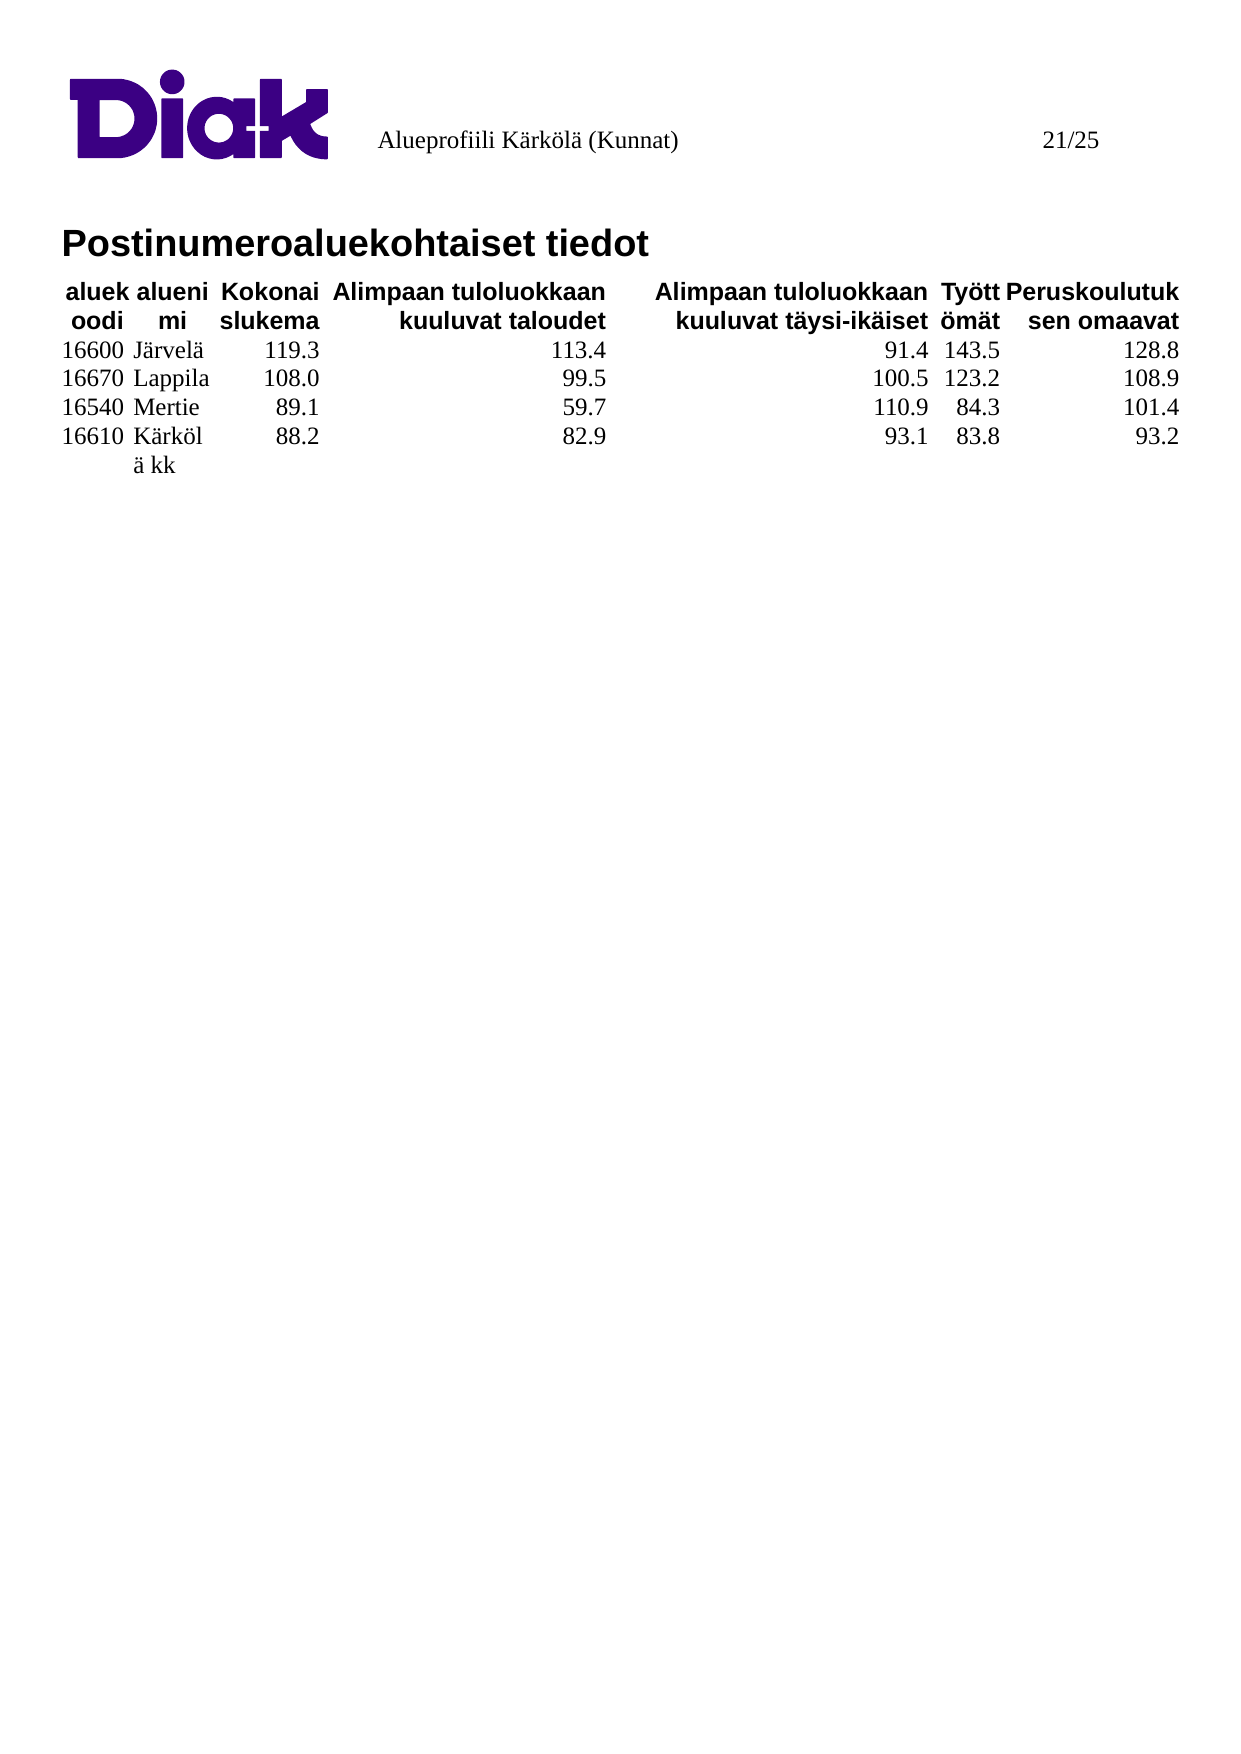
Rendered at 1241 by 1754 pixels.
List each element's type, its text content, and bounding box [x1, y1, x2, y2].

table_cell 108.0 [212, 364, 319, 392]
table_cell 89.1 [212, 392, 319, 421]
table_cell 123.2 [928, 364, 1000, 392]
table_cell 119.3 [212, 335, 319, 363]
table_cell 91.4 [606, 335, 928, 363]
table_header Alimpaan tuloluokkaan kuuluvat täysi-ikäiset [606, 277, 928, 335]
table_header Kokonaislukema [212, 277, 319, 335]
table_cell Järvelä [133, 335, 212, 363]
table_cell 110.9 [606, 392, 928, 421]
table_cell 82.9 [319, 421, 606, 478]
table_cell 143.5 [928, 335, 1000, 363]
table_cell 128.8 [1000, 335, 1179, 363]
table_cell 16610 [61, 421, 133, 478]
table_cell Kärkölä kk [133, 421, 212, 478]
table_header Alimpaan tuloluokkaan kuuluvat taloudet [319, 277, 606, 335]
subtitle Postinumeroaluekohtaiset tiedot [61, 221, 1179, 265]
table_cell 108.9 [1000, 364, 1179, 392]
table_cell 59.7 [319, 392, 606, 421]
table_cell 88.2 [212, 421, 319, 478]
table_cell 101.4 [1000, 392, 1179, 421]
table_header aluenimi [133, 277, 212, 335]
table_cell 16540 [61, 392, 133, 421]
table_cell 99.5 [319, 364, 606, 392]
table_header aluekoodi [61, 277, 133, 335]
table_cell 16670 [61, 364, 133, 392]
table_cell 16600 [61, 335, 133, 363]
table_cell 84.3 [928, 392, 1000, 421]
table_cell Lappila [133, 364, 212, 392]
table_cell 83.8 [928, 421, 1000, 478]
table_cell 100.5 [606, 364, 928, 392]
table_cell 93.1 [606, 421, 928, 478]
table_header Työttömät [928, 277, 1000, 335]
table_cell 93.2 [1000, 421, 1179, 478]
table_cell 113.4 [319, 335, 606, 363]
table_cell Mertie [133, 392, 212, 421]
table_header Peruskoulutuksen omaavat [1000, 277, 1179, 335]
